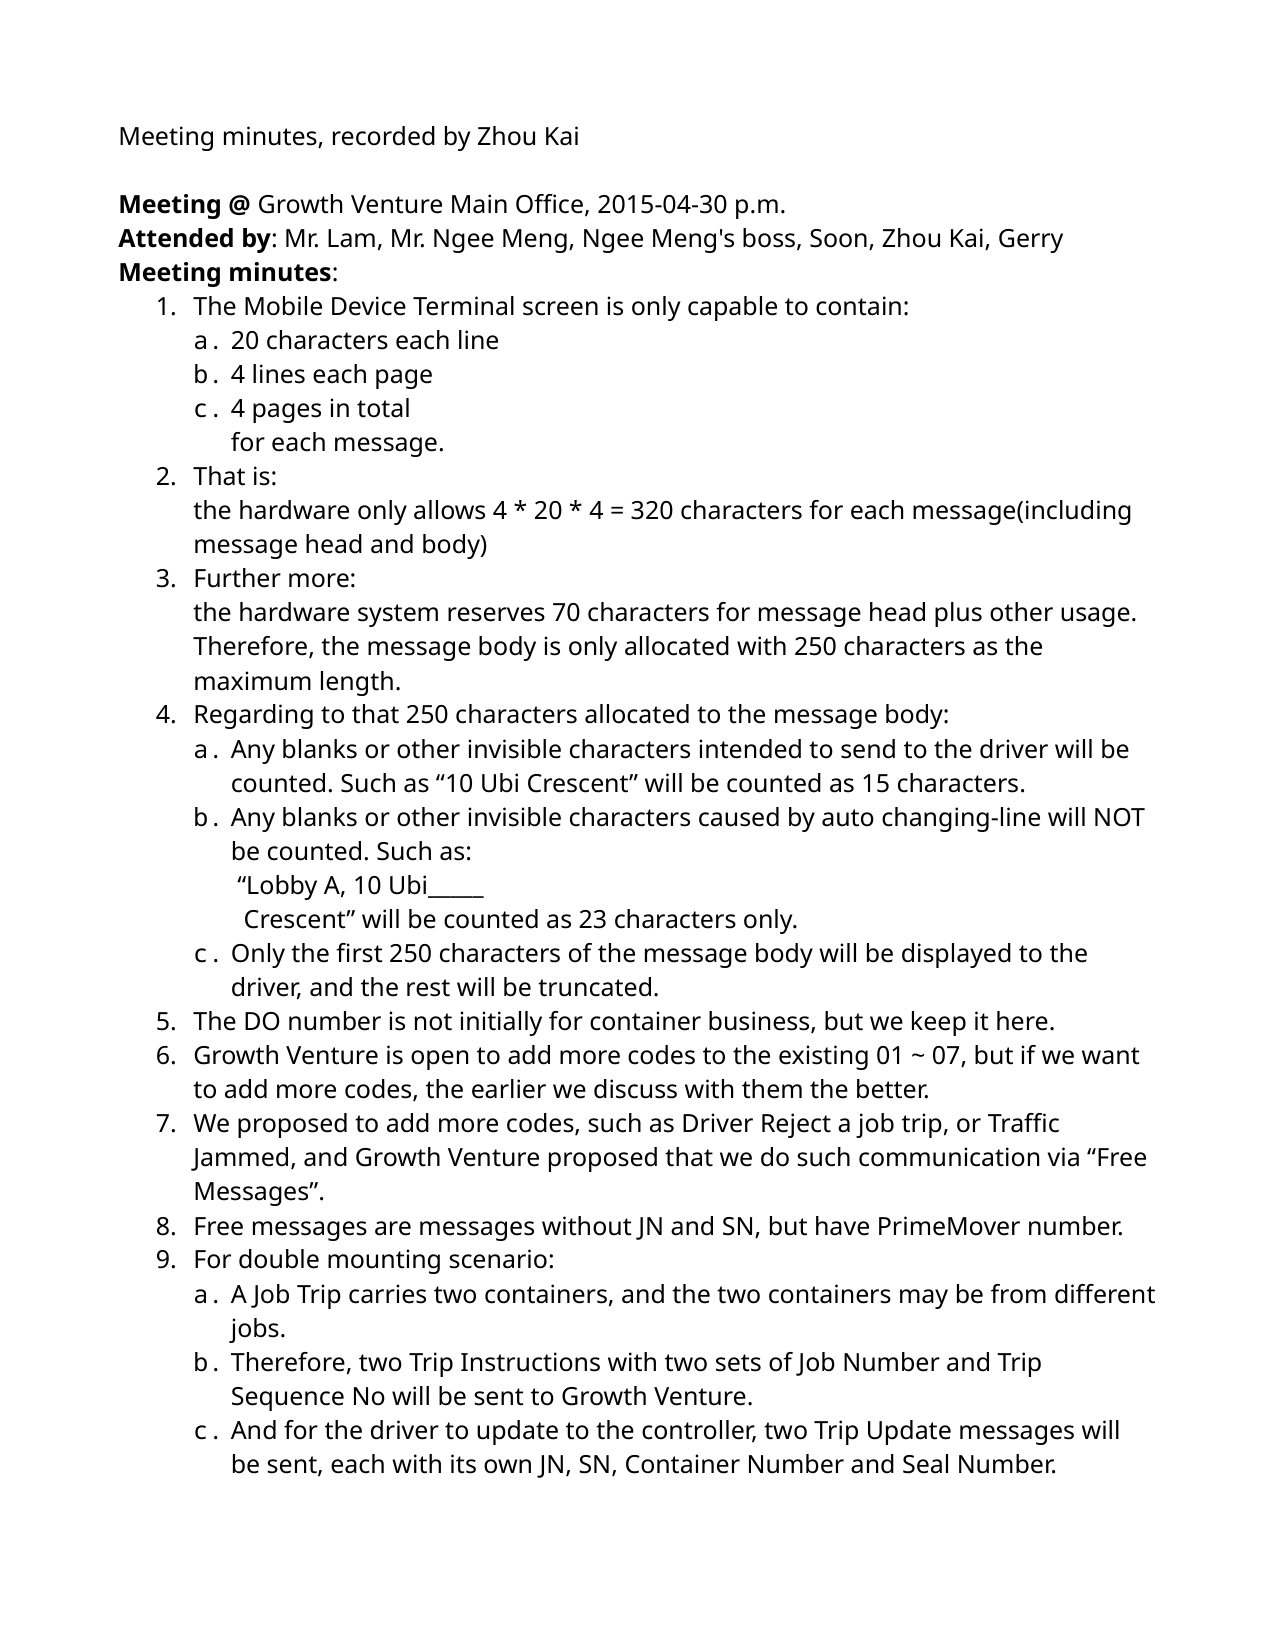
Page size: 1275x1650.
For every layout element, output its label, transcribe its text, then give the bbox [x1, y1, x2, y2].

list Growth Venture is open to add more codes to the existing 01 ~ 07, but if we want to add more codes, the earlier we discuss with them the better. [156, 1038, 1157, 1106]
list Crescent” will be counted as 23 characters only. [193, 902, 1157, 936]
list For double mounting scenario: [156, 1242, 1157, 1276]
list That is: [156, 459, 1157, 493]
list And for the driver to update to the controller, two Trip Update messages will be sent, each with its own JN, SN, Container Number and Seal Number. [193, 1412, 1157, 1481]
text Attended by: Mr. Lam, Mr. Ngee Meng, Ngee Meng's boss, Soon, Zhou Kai, Gerry [118, 220, 1157, 254]
list for each message. [193, 425, 1157, 459]
list Only the first 250 characters of the message body will be displayed to the driver, and the rest will be truncated. [193, 936, 1157, 1004]
list the hardware system reserves 70 characters for message head plus other usage. Therefore, the message body is only allocated with 250 characters as the maximum length. [156, 595, 1157, 697]
list The Mobile Device Terminal screen is only capable to contain: [156, 288, 1157, 322]
list 4 lines each page [193, 357, 1157, 391]
list Free messages are messages without JN and SN, but have PrimeMover number. [156, 1208, 1157, 1242]
list 4 pages in total [193, 391, 1157, 425]
list 20 characters each line [193, 322, 1157, 357]
list “Lobby A, 10 Ubi_____ [193, 867, 1157, 902]
text Meeting @ Growth Venture Main Office, 2015-04-30 p.m. [118, 186, 1157, 220]
text Meeting minutes, recorded by Zhou Kai [118, 118, 1157, 152]
text Meeting minutes: [118, 254, 1157, 288]
list Regarding to that 250 characters allocated to the message body: [156, 697, 1157, 731]
list A Job Trip carries two containers, and the two containers may be from different jobs. [193, 1276, 1157, 1344]
list Any blanks or other invisible characters caused by auto changing-line will NOT be counted. Such as: [193, 799, 1157, 867]
list The DO number is not initially for container business, but we keep it here. [156, 1004, 1157, 1038]
list Any blanks or other invisible characters intended to send to the driver will be counted. Such as “10 Ubi Crescent” will be counted as 15 characters. [193, 731, 1157, 799]
list Further more: [156, 561, 1157, 595]
list We proposed to add more codes, such as Driver Reject a job trip, or Traffic Jammed, and Growth Venture proposed that we do such communication via “Free Messages”. [156, 1106, 1157, 1208]
list the hardware only allows 4 * 20 * 4 = 320 characters for each message(including message head and body) [156, 493, 1157, 561]
list Therefore, two Trip Instructions with two sets of Job Number and Trip Sequence No will be sent to Growth Venture. [193, 1344, 1157, 1412]
